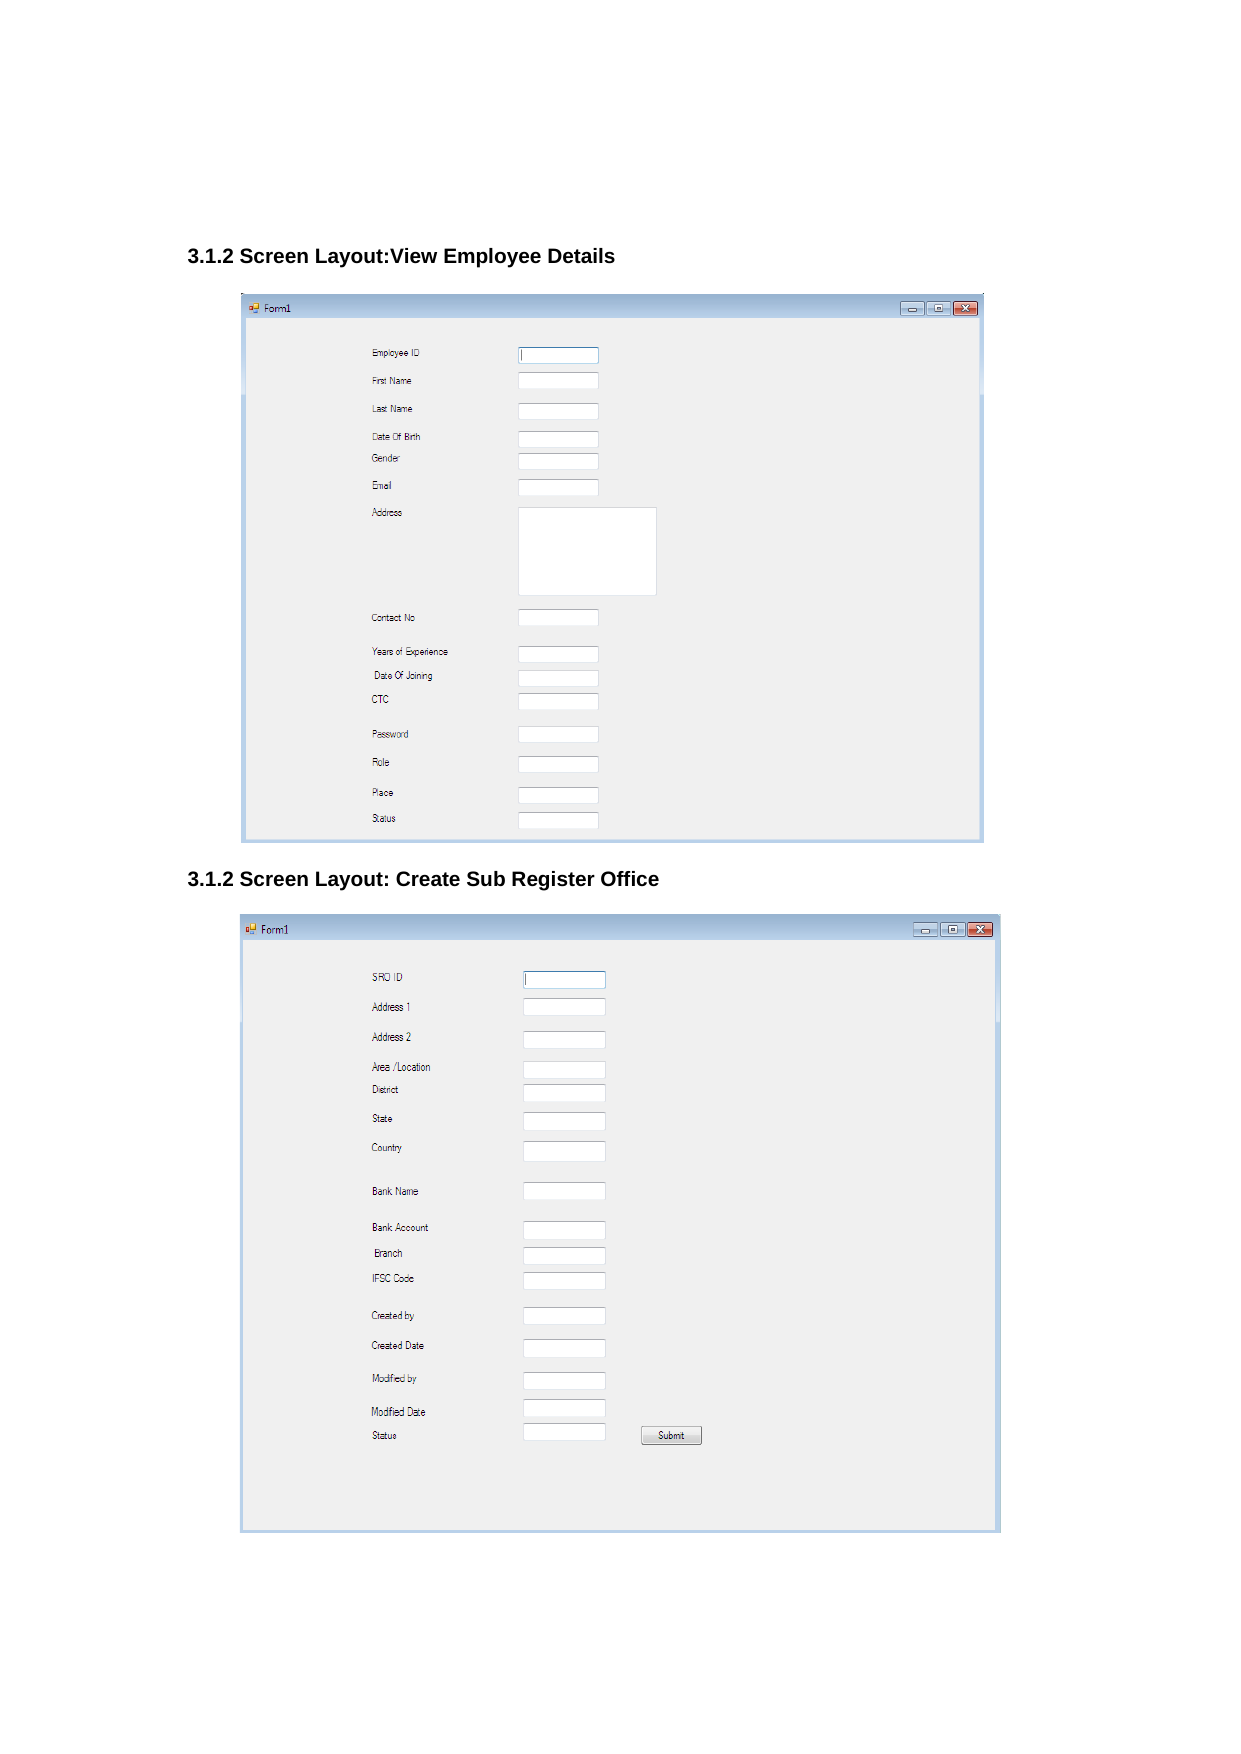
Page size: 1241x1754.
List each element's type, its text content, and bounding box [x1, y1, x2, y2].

text 3.1.2 Screen Layout: Create Sub Register Office [187, 867, 1053, 891]
text 3.1.2 Screen Layout:View Employee Details [187, 243, 1053, 267]
